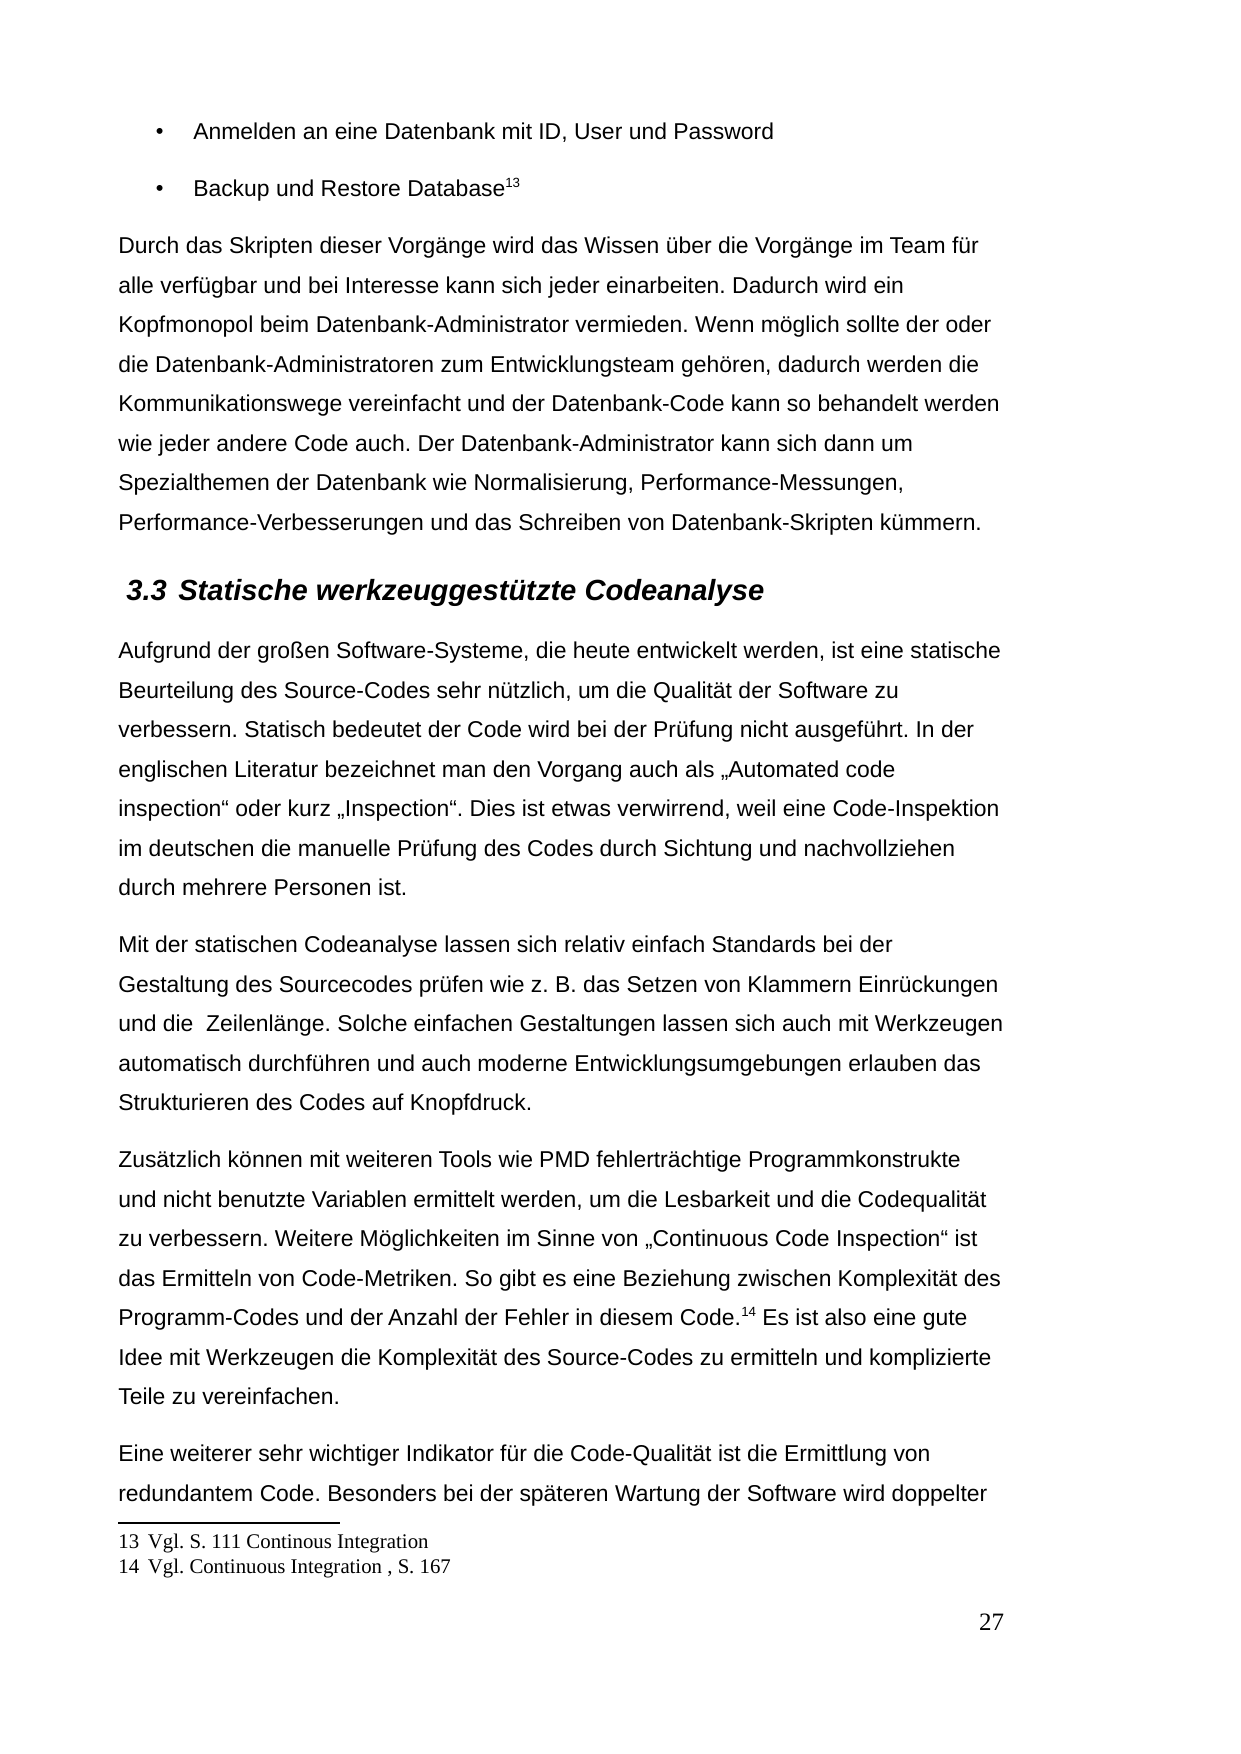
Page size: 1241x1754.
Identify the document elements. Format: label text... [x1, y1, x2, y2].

text Aufgrund der großen Software-Systeme, die heute entwickelt werden, ist eine statische Beurteilung des Source-Codes sehr nützlich, um die Qualität der Software zu verbessern. Statisch bedeutet der Code wird bei der Prüfung nicht ausgeführt. In der englischen Literatur bezeichnet man den Vorgang auch als „Automated code inspection“ oder kurz „Inspection“. Dies ist etwas verwirrend, weil eine Code-Inspektion im deutschen die manuelle Prüfung des Codes durch Sichtung und nachvollziehen durch mehrere Personen ist. [118, 637, 1004, 900]
text Durch das Skripten dieser Vorgänge wird das Wissen über die Vorgänge im Team für alle verfügbar und bei Interesse kann sich jeder einarbeiten. Dadurch wird ein Kopfmonopol beim Datenbank-Administrator vermieden. Wenn möglich sollte der oder die Datenbank-Administratoren zum Entwicklungsteam gehören, dadurch werden die Kommunikationswege vereinfacht und der Datenbank-Code kann so behandelt werden wie jeder andere Code auch. Der Datenbank-Administrator kann sich dann um Spezialthemen der Datenbank wie Normalisierung, Performance-Messungen, Performance-Verbesserungen und das Schreiben von Datenbank-Skripten kümmern. [118, 232, 1004, 535]
text Zusätzlich können mit weiteren Tools wie PMD fehlerträchtige Programmkonstrukte und nicht benutzte Variablen ermittelt werden, um die Lesbarkeit und die Codequalität zu verbessern. Weitere Möglichkeiten im Sinne von „Continuous Code Inspection“ ist das Ermitteln von Code-Metriken. So gibt es eine Beziehung zwischen Komplexität des Programm-Codes und der Anzahl der Fehler in diesem Code. Es ist also eine gute Idee mit Werkzeugen die Komplexität des Source-Codes zu ermitteln und komplizierte Teile zu vereinfachen. [118, 1146, 1004, 1409]
list Vgl. S. 111 Continous Integration [118, 1529, 1004, 1553]
text Mit der statischen Codeanalyse lassen sich relativ einfach Standards bei der Gestaltung des Sourcecodes prüfen wie z. B. das Setzen von Klammern Einrückungen und die Zeilenlänge. Solche einfachen Gestaltungen lassen sich auch mit Werkzeugen automatisch durchführen und auch moderne Entwicklungsumgebungen erlauben das Strukturieren des Codes auf Knopfdruck. [118, 931, 1004, 1115]
subtitle Statische werkzeuggestützte Codeanalyse [118, 573, 1004, 607]
text Vgl. Continuous Integration , S. 167 [118, 1553, 1004, 1578]
list Backup und Restore Database [156, 175, 1004, 202]
list Anmelden an eine Datenbank mit ID, User und Password [156, 118, 1004, 144]
text Eine weiterer sehr wichtiger Indikator für die Code-Qualität ist die Ermittlung von redundantem Code. Besonders bei der späteren Wartung der Software wird doppelter [118, 1440, 1004, 1506]
